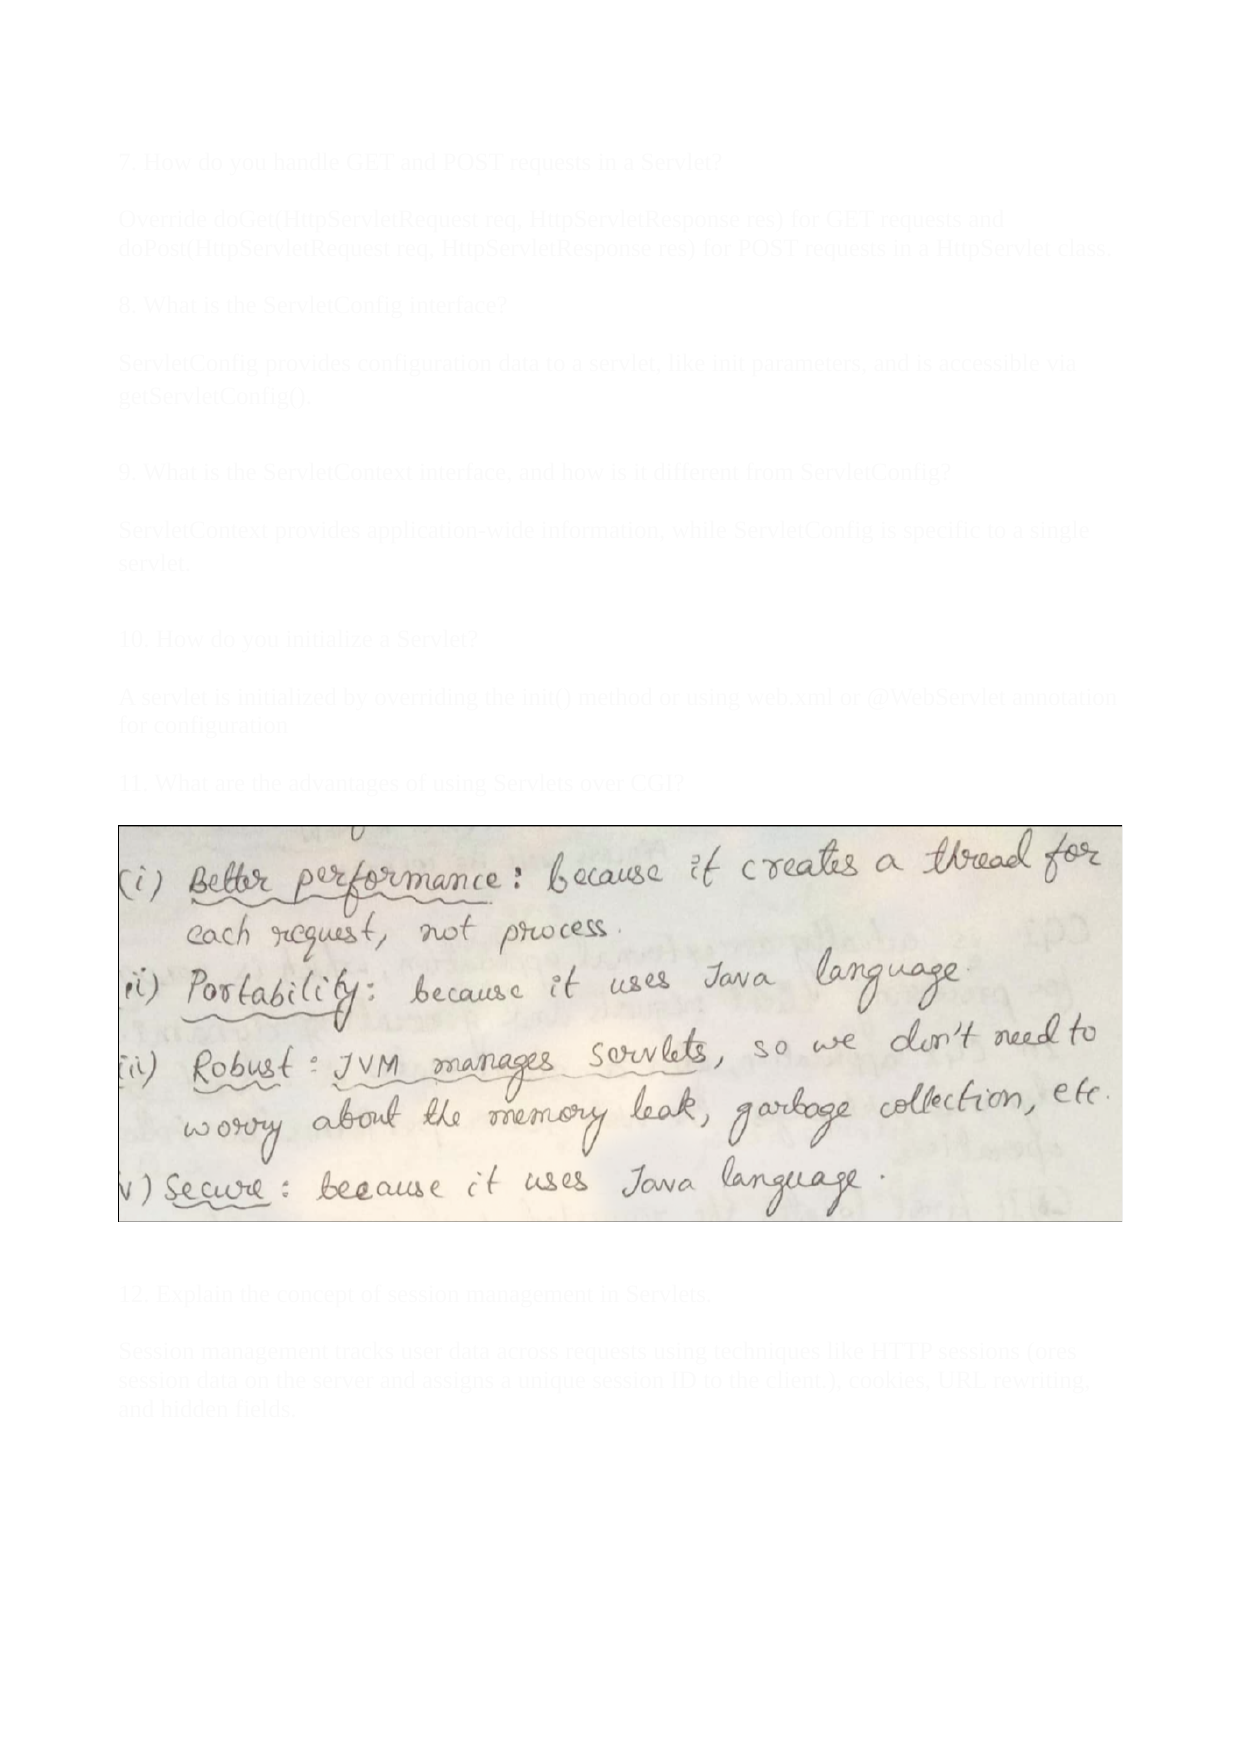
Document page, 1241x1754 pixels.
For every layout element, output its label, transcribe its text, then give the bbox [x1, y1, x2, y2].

text 11. What are the advantages of using Servlets over CGI? [118, 768, 1122, 797]
text 8. What is the ServletConfig interface? [118, 291, 1122, 319]
picture [118, 825, 1123, 1222]
text Session management tracks user data across requests using techniques like HTTP sessions (ores session data on the server and assigns a unique session ID to the client.), cookies, URL rewriting, and hidden fields. [118, 1336, 1122, 1422]
text ServletContext provides application-wide information, while ServletConfig is specific to a single servlet. [118, 515, 1122, 577]
text 9. What is the ServletContext interface, and how is it different from ServletConfig? [118, 457, 1122, 486]
text ServletConfig provides configuration data to a servlet, like init parameters, and is accessible via getServletConfig(). [118, 348, 1122, 410]
text 12. Explain the concept of session management in Servlets. [118, 1279, 1122, 1307]
text A servlet is initialized by overriding the init() method or using web.xml or @WebServlet annotation for configuration [118, 682, 1122, 739]
text 7. How do you handle GET and POST requests in a Servlet? [118, 147, 1122, 176]
text Override doGet(HttpServletRequest req, HttpServletResponse res) for GET requests and doPost(HttpServletRequest req, HttpServletResponse res) for POST requests in a HttpServlet class. [118, 204, 1122, 262]
text 10. How do you initialize a Servlet? [118, 624, 1122, 653]
